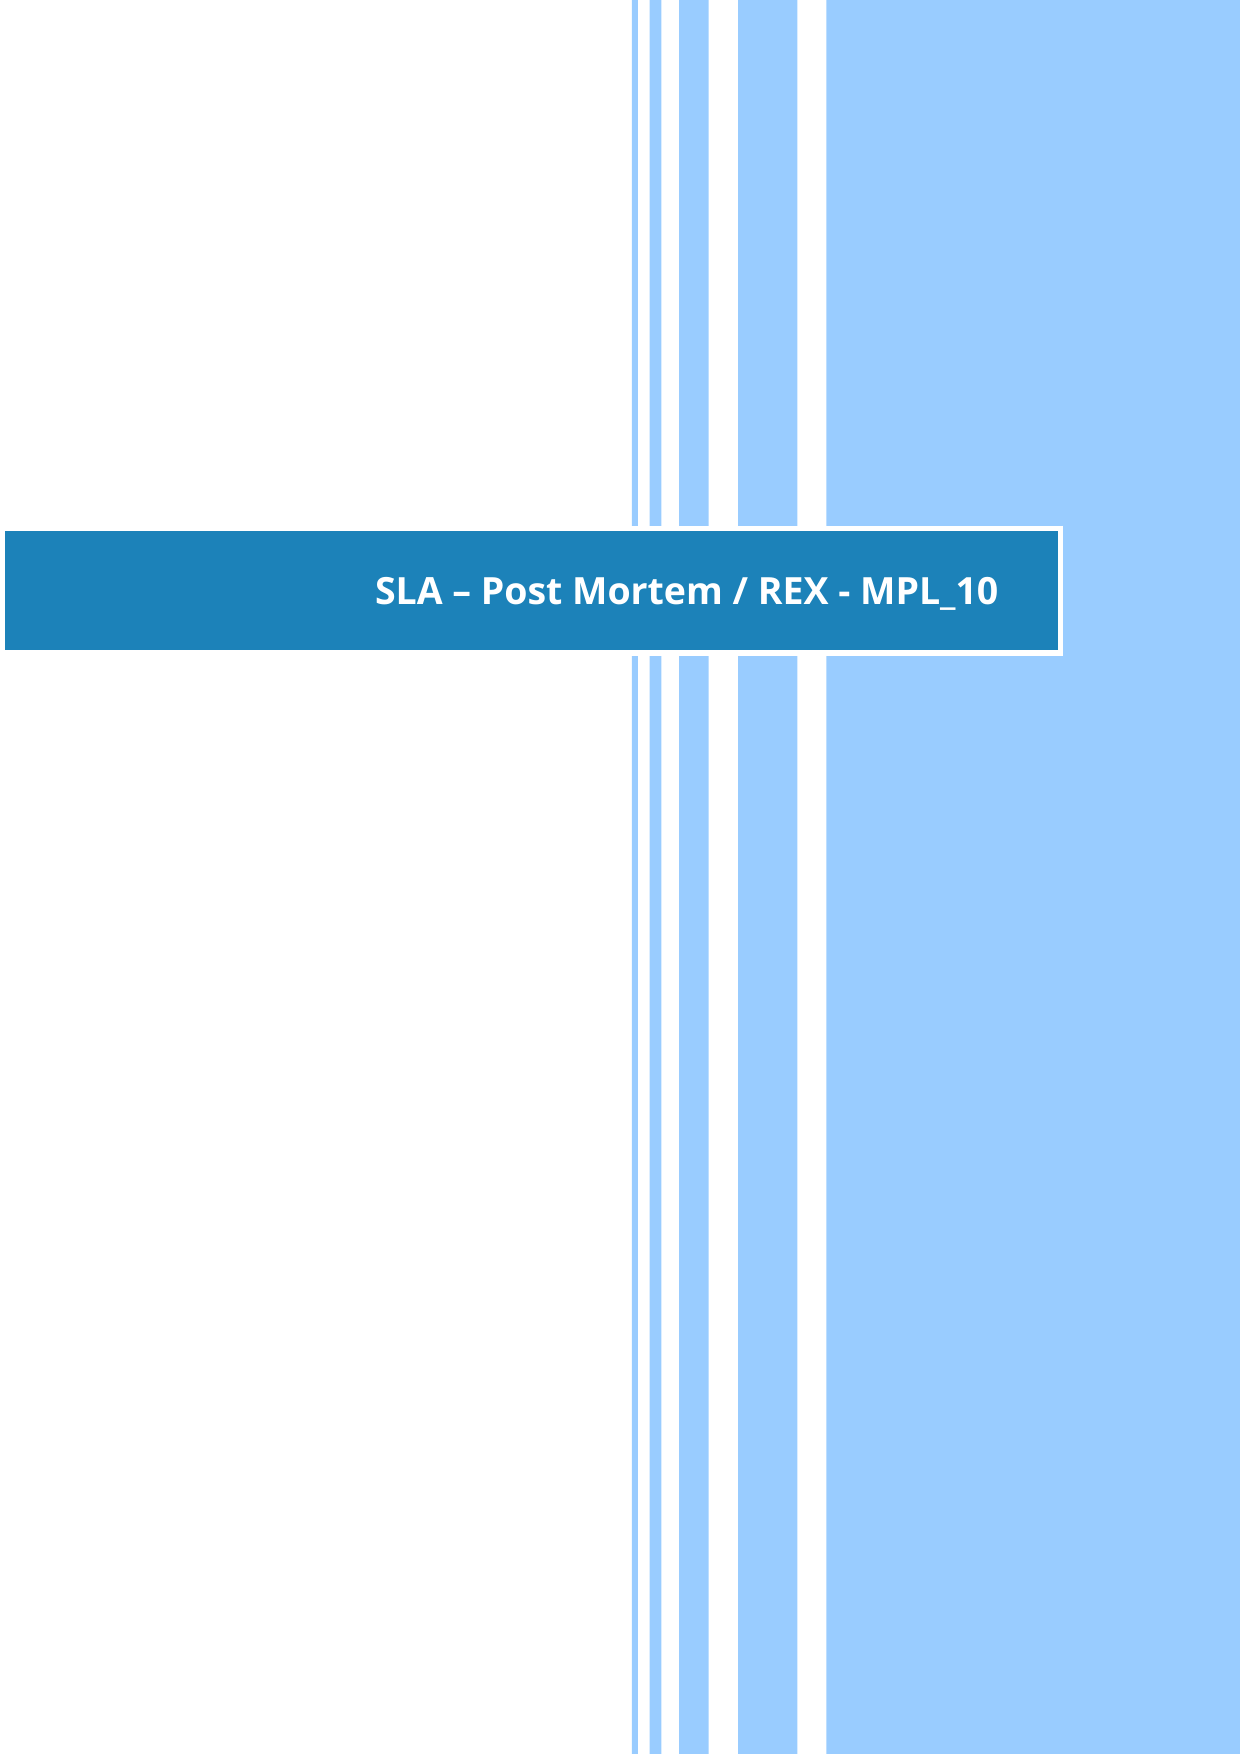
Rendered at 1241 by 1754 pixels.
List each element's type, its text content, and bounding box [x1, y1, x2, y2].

title SLA – Post Mortem / REX - MPL_10 [64, 565, 999, 616]
